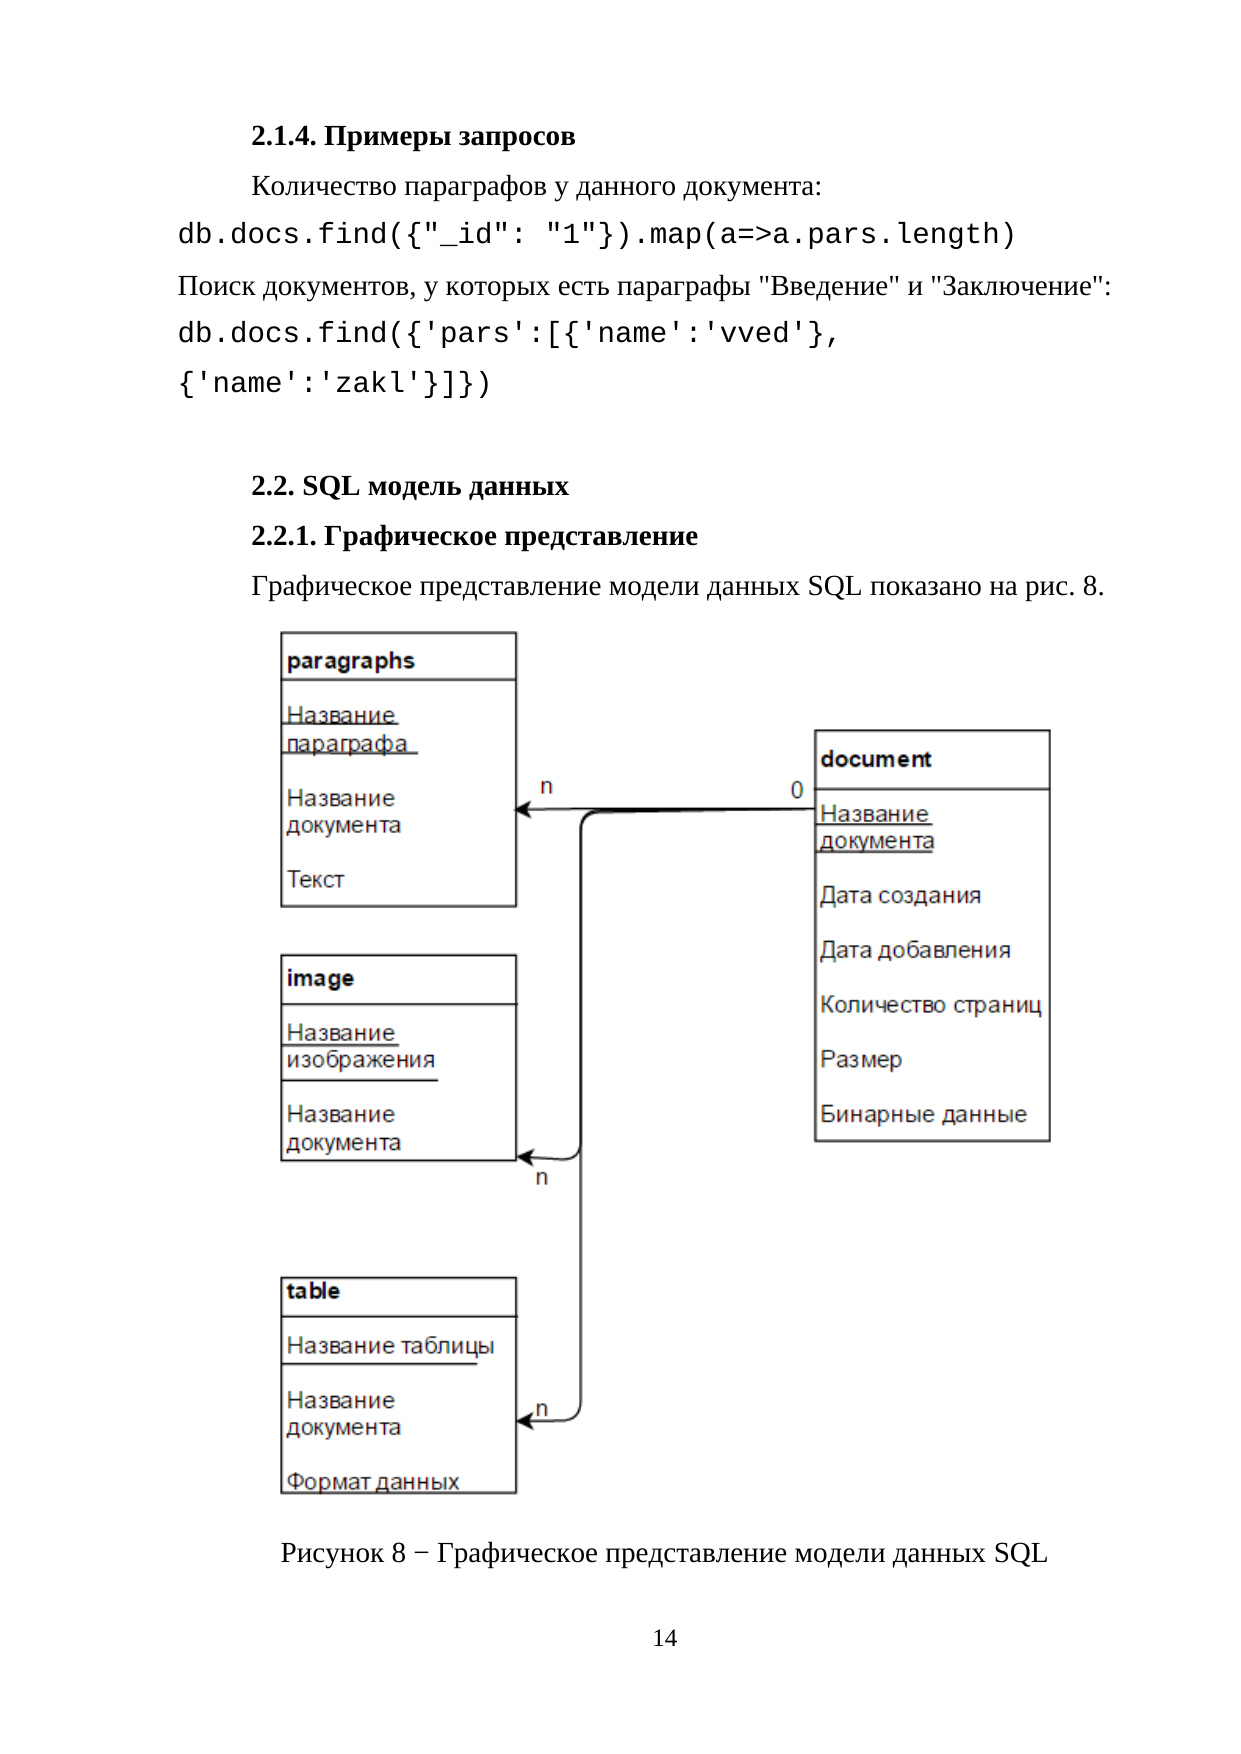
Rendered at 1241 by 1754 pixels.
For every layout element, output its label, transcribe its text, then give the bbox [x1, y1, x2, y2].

text Поиск документов, у которых есть параграфы "Введение" и "Заключение": [177, 268, 1152, 302]
text 2.2. SQL модель данных [177, 468, 1152, 501]
picture [280, 631, 1051, 1496]
text db.docs.find({"_id": "1"}).map(a=>a.pars.length) [177, 219, 1152, 252]
text Рисунок 8 − Графическое представление модели данных SQL [177, 1535, 1152, 1569]
text db.docs.find({'pars':[{'name':'vved'}, {'name':'zakl'}]}) [177, 318, 1152, 401]
text 2.1.4. Примеры запросов [177, 118, 1152, 152]
text Графическое представление модели данных SQL показано на рис. 8. [177, 568, 1152, 602]
text Количество параграфов у данного документа: [177, 168, 1152, 202]
text 2.2.1. Графическое представление [177, 518, 1152, 552]
